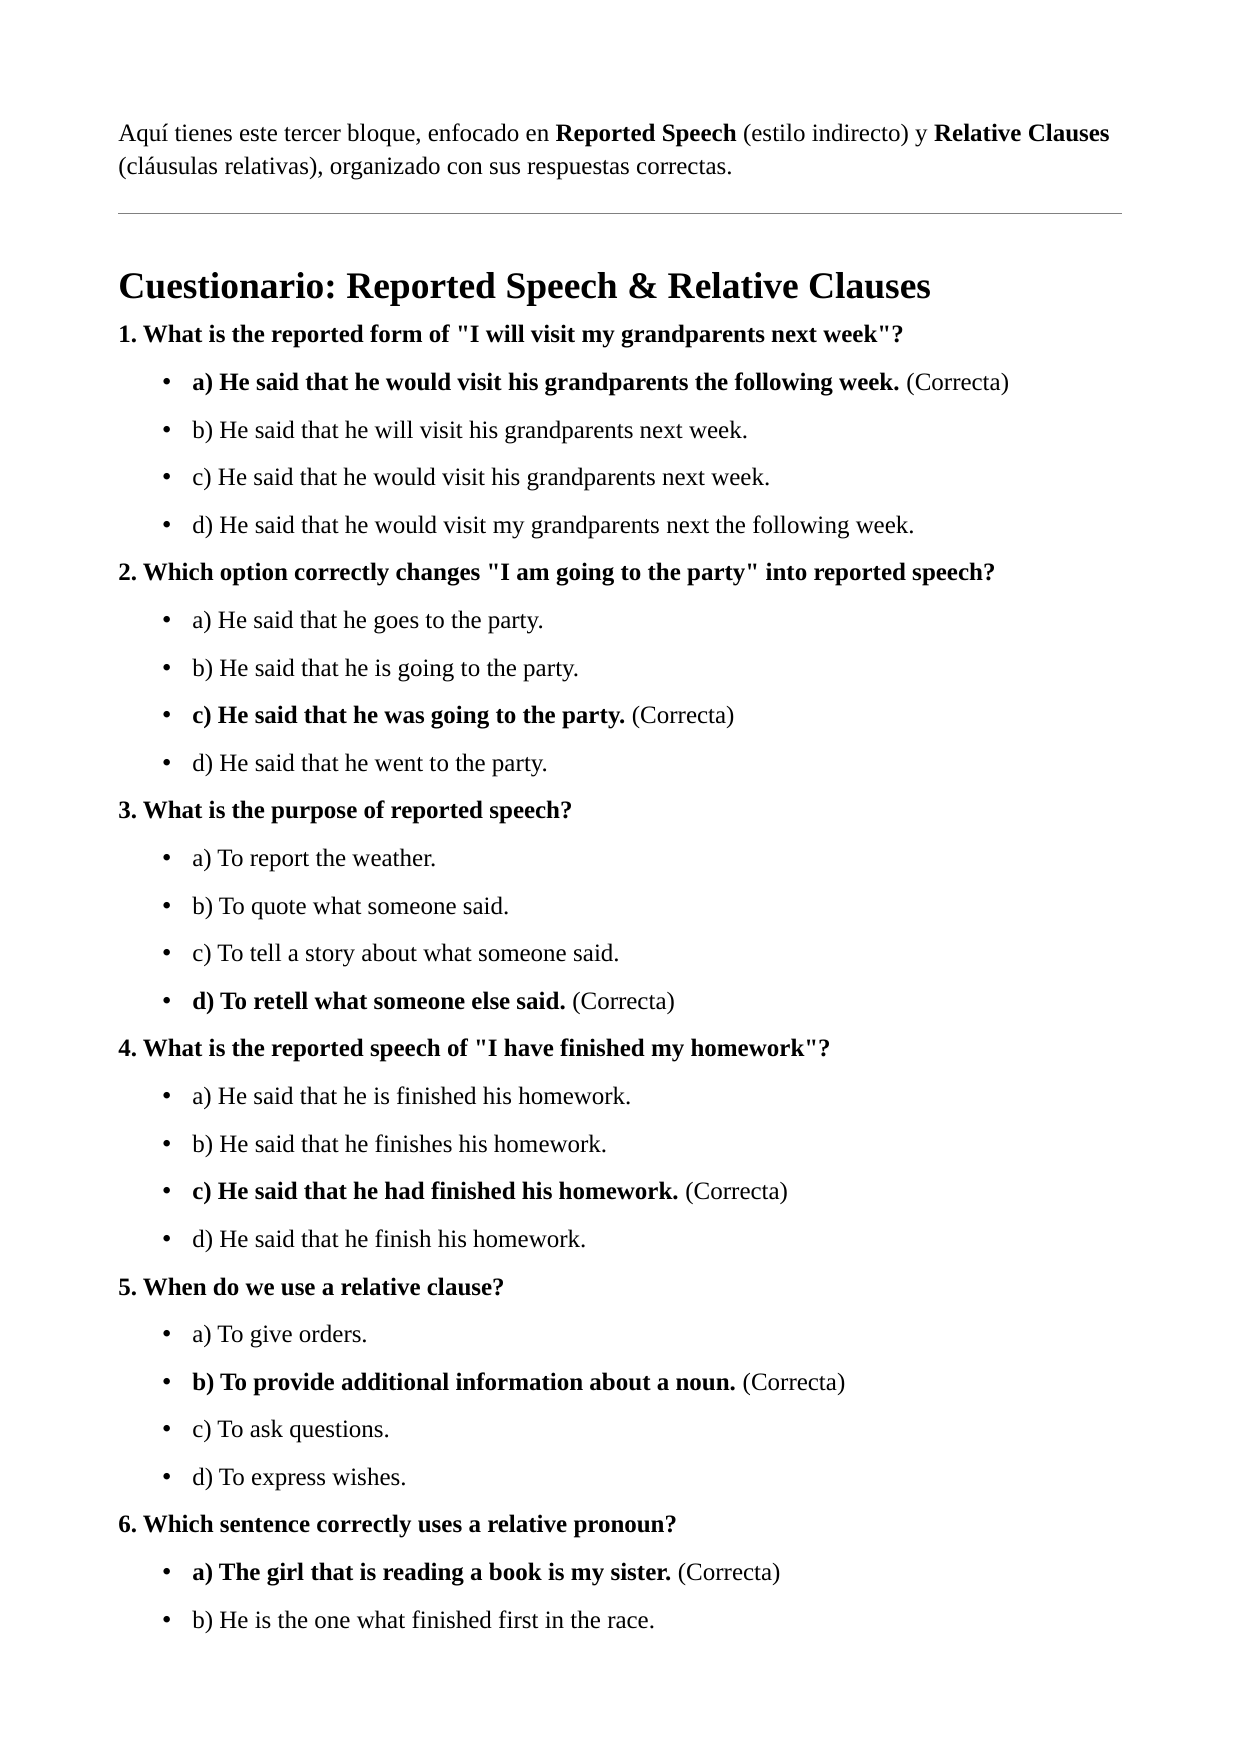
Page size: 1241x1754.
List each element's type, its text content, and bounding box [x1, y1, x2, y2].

list d) To retell what someone else said. (Correcta) [162, 986, 1122, 1015]
list b) He said that he will visit his grandparents next week. [162, 415, 1122, 443]
list b) To provide additional information about a noun. (Correcta) [162, 1367, 1122, 1396]
subtitle Cuestionario: Reported Speech & Relative Clauses [118, 264, 1122, 307]
list a) He said that he goes to the party. [162, 605, 1122, 634]
text Aquí tienes este tercer bloque, enfocado en Reported Speech (estilo indirecto) y Relative Clauses (cláusulas relativas), organizado con sus respuestas correctas. [118, 118, 1122, 180]
text 3. What is the purpose of reported speech? [118, 796, 1122, 824]
list d) He said that he went to the party. [162, 748, 1122, 777]
text 1. What is the reported form of "I will visit my grandparents next week"? [118, 319, 1122, 348]
list c) To tell a story about what someone said. [162, 938, 1122, 967]
list c) He said that he was going to the party. (Correcta) [162, 700, 1122, 729]
list d) He said that he would visit my grandparents next the following week. [162, 510, 1122, 539]
list c) He said that he would visit his grandparents next week. [162, 462, 1122, 491]
list b) He is the one what finished first in the race. [162, 1605, 1122, 1633]
list a) He said that he would visit his grandparents the following week. (Correcta) [162, 367, 1122, 396]
list a) He said that he is finished his homework. [162, 1081, 1122, 1110]
list b) To quote what someone said. [162, 891, 1122, 919]
list d) To express wishes. [162, 1462, 1122, 1491]
text 4. What is the reported speech of "I have finished my homework"? [118, 1033, 1122, 1062]
list a) To report the weather. [162, 843, 1122, 872]
list c) To ask questions. [162, 1414, 1122, 1443]
list c) He said that he had finished his homework. (Correcta) [162, 1176, 1122, 1205]
list a) The girl that is reading a book is my sister. (Correcta) [162, 1557, 1122, 1586]
list a) To give orders. [162, 1319, 1122, 1348]
list b) He said that he is going to the party. [162, 653, 1122, 681]
list d) He said that he finish his homework. [162, 1224, 1122, 1253]
text 6. Which sentence correctly uses a relative pronoun? [118, 1509, 1122, 1538]
text 2. Which option correctly changes "I am going to the party" into reported speech? [118, 557, 1122, 586]
list b) He said that he finishes his homework. [162, 1129, 1122, 1157]
text 5. When do we use a relative clause? [118, 1272, 1122, 1300]
